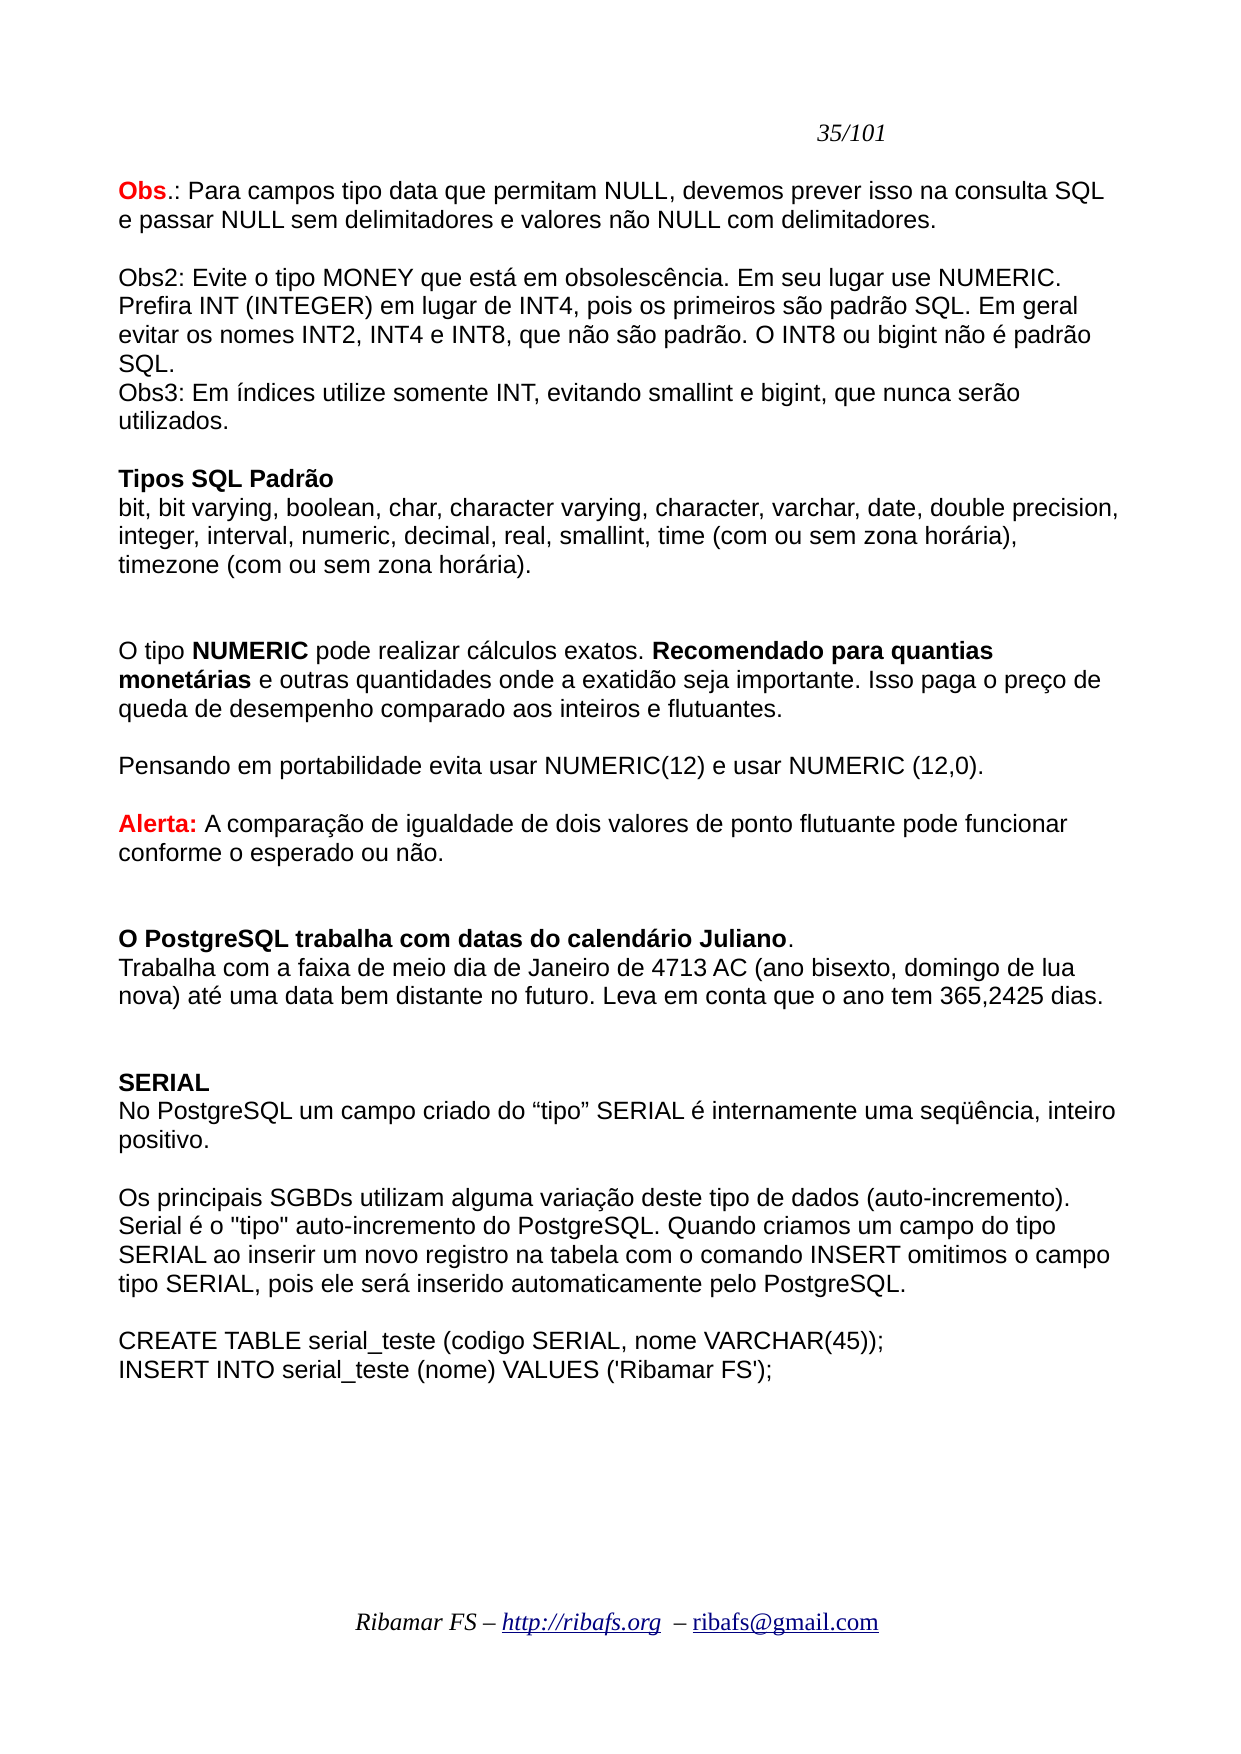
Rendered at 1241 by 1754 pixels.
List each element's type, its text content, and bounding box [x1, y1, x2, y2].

text INSERT INTO serial_teste (nome) VALUES ('Ribamar FS'); [118, 1355, 1122, 1384]
text Obs2: Evite o tipo MONEY que está em obsolescência. Em seu lugar use NUMERIC. [118, 263, 1122, 291]
text Prefira INT (INTEGER) em lugar de INT4, pois os primeiros são padrão SQL. Em geral evitar os nomes INT2, INT4 e INT8, que não são padrão. O INT8 ou bigint não é padrão SQL. [118, 291, 1122, 378]
text Serial é o "tipo" auto-incremento do PostgreSQL. Quando criamos um campo do tipo SERIAL ao inserir um novo registro na tabela com o comando INSERT omitimos o campo tipo SERIAL, pois ele será inserido automaticamente pelo PostgreSQL. [118, 1211, 1122, 1298]
text CREATE TABLE serial_teste (codigo SERIAL, nome VARCHAR(45)); [118, 1326, 1122, 1355]
text Pensando em portabilidade evita usar NUMERIC(12) e usar NUMERIC (12,0). [118, 751, 1122, 780]
text bit, bit varying, boolean, char, character varying, character, varchar, date, double precision, integer, interval, numeric, decimal, real, smallint, time (com ou sem zona horária), timezone (com ou sem zona horária). [118, 493, 1122, 579]
text Os principais SGBDs utilizam alguma variação deste tipo de dados (auto-incremento). [118, 1183, 1122, 1211]
text O tipo NUMERIC pode realizar cálculos exatos. Recomendado para quantias monetárias e outras quantidades onde a exatidão seja importante. Isso paga o preço de queda de desempenho comparado aos inteiros e flutuantes. [118, 636, 1122, 723]
text Alerta: A comparação de igualdade de dois valores de ponto flutuante pode funcionar conforme o esperado ou não. [118, 809, 1122, 866]
text Obs3: Em índices utilize somente INT, evitando smallint e bigint, que nunca serão utilizados. [118, 378, 1122, 435]
text SERIAL [118, 1068, 1122, 1096]
text No PostgreSQL um campo criado do “tipo” SERIAL é internamente uma seqüência, inteiro positivo. [118, 1096, 1122, 1154]
text O PostgreSQL trabalha com datas do calendário Juliano. [118, 924, 1122, 953]
text Trabalha com a faixa de meio dia de Janeiro de 4713 AC (ano bisexto, domingo de lua nova) até uma data bem distante no futuro. Leva em conta que o ano tem 365,2425 dias. [118, 953, 1122, 1010]
text Tipos SQL Padrão [118, 464, 1122, 493]
text Obs.: Para campos tipo data que permitam NULL, devemos prever isso na consulta SQL e passar NULL sem delimitadores e valores não NULL com delimitadores. [118, 176, 1122, 234]
